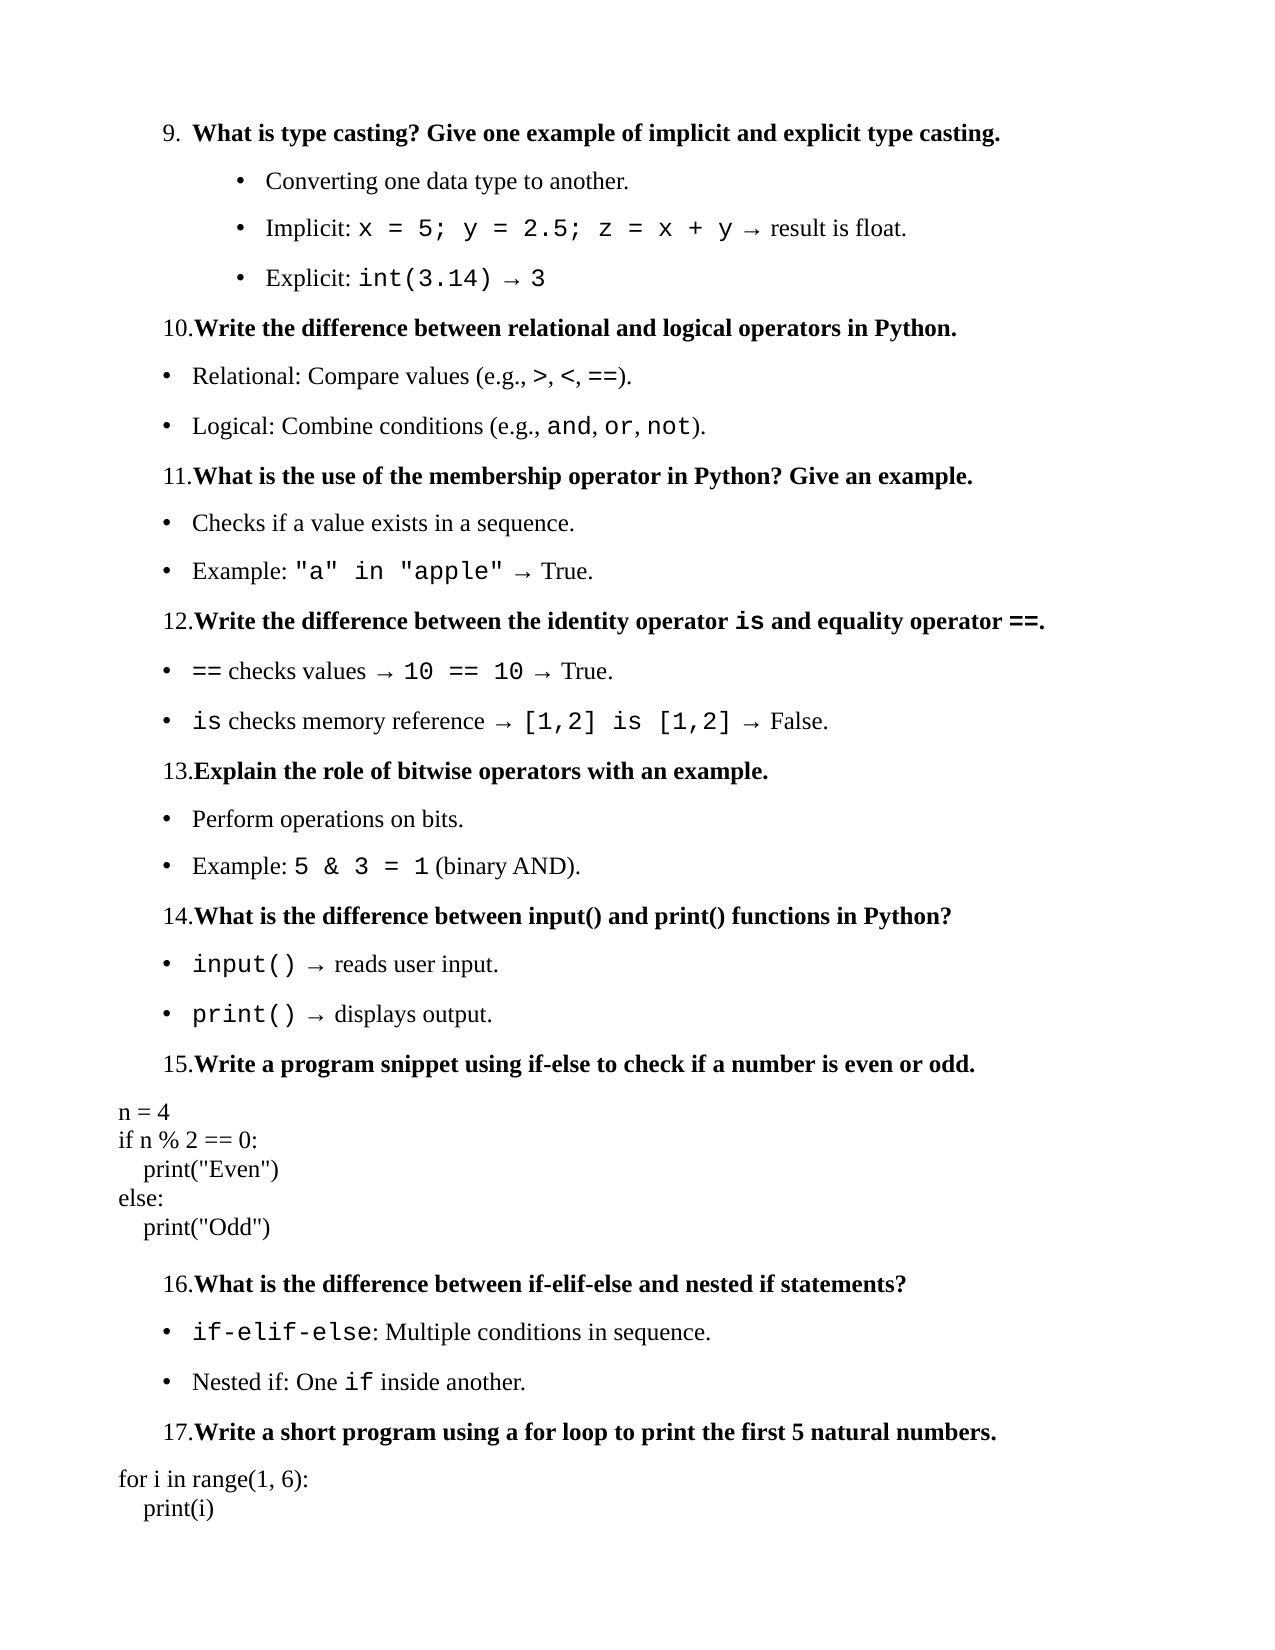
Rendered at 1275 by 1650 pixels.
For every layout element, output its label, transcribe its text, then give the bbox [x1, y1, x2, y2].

list if-elif-else: Multiple conditions in sequence. [162, 1317, 1157, 1347]
list == checks values → 10 == 10 → True. [162, 656, 1157, 687]
list Relational: Compare values (e.g., >, <, ==). [162, 361, 1157, 392]
list Converting one data type to another. [236, 166, 1157, 194]
list Example: "a" in "apple" → True. [162, 556, 1157, 587]
list Checks if a value exists in a sequence. [162, 508, 1157, 537]
list Write the difference between relational and logical operators in Python. [162, 313, 1157, 342]
list Nested if: One if inside another. [162, 1367, 1157, 1397]
text print(i) [118, 1493, 1157, 1522]
list Perform operations on bits. [162, 804, 1157, 832]
list What is type casting? Give one example of implicit and explicit type casting. [162, 118, 1157, 147]
text else: [118, 1183, 1157, 1212]
text print("Odd") [118, 1212, 1157, 1240]
text for i in range(1, 6): [118, 1464, 1157, 1493]
list Explain the role of bitwise operators with an example. [162, 756, 1157, 785]
list What is the use of the membership operator in Python? Give an example. [162, 461, 1157, 490]
list input() → reads user input. [162, 949, 1157, 980]
list print() → displays output. [162, 999, 1157, 1030]
text print("Even") [118, 1154, 1157, 1183]
list Write a program snippet using if-else to check if a number is even or odd. [162, 1049, 1157, 1078]
list What is the difference between input() and print() functions in Python? [162, 901, 1157, 930]
list What is the difference between if-elif-else and nested if statements? [162, 1269, 1157, 1298]
list Example: 5 & 3 = 1 (binary AND). [162, 851, 1157, 882]
list Implicit: x = 5; y = 2.5; z = x + y → result is float. [236, 213, 1157, 244]
text n = 4 [118, 1097, 1157, 1125]
list Write a short program using a for loop to print the first 5 natural numbers. [162, 1417, 1157, 1445]
list Explicit: int(3.14) → 3 [236, 263, 1157, 294]
text if n % 2 == 0: [118, 1125, 1157, 1154]
list Write the difference between the identity operator is and equality operator ==. [162, 606, 1157, 637]
list Logical: Combine conditions (e.g., and, or, not). [162, 411, 1157, 442]
list is checks memory reference → [1,2] is [1,2] → False. [162, 706, 1157, 737]
